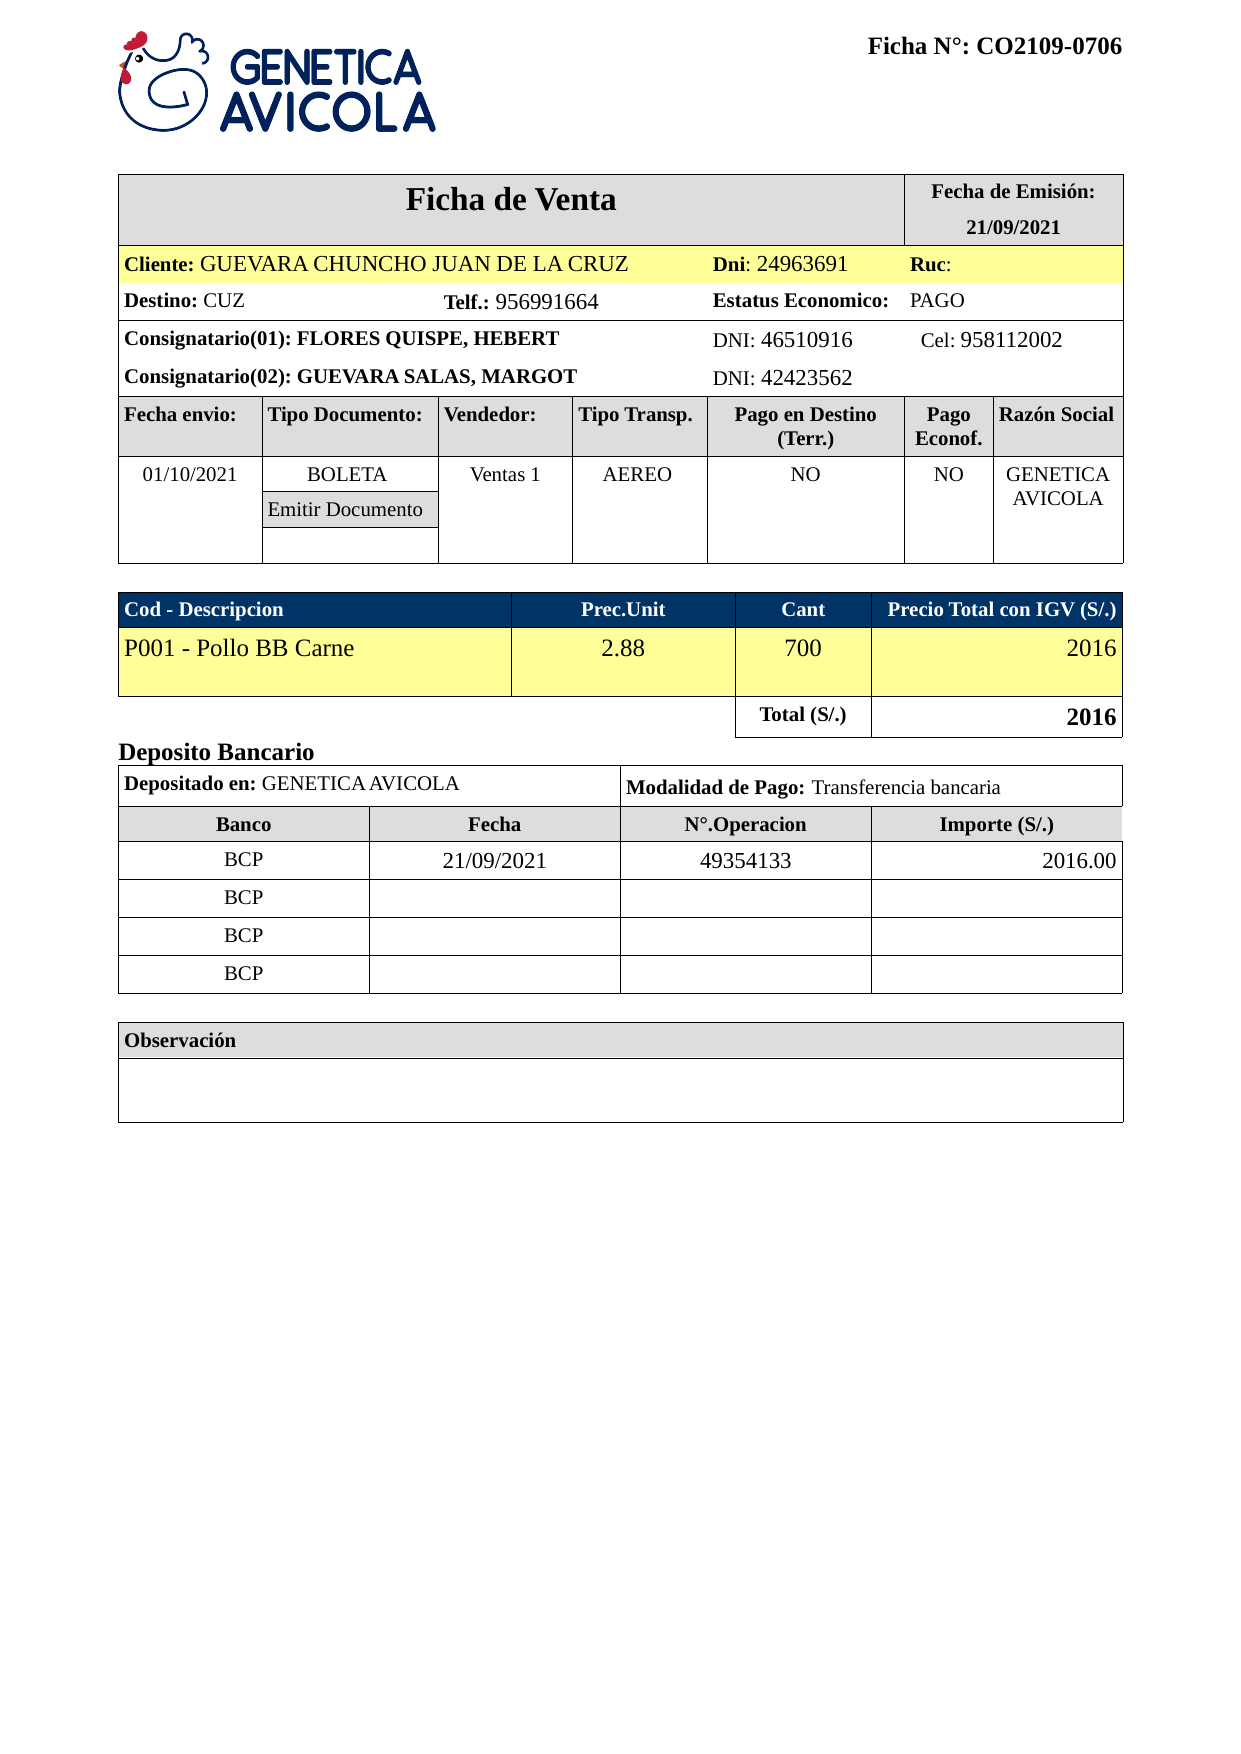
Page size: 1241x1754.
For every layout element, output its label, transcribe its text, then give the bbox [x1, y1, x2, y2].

table_cell [370, 880, 620, 917]
table_cell [872, 880, 1122, 917]
table_cell Dni: 24963691 [707, 246, 904, 283]
table_cell PAGO [904, 283, 1123, 320]
table_cell BOLETA [263, 457, 438, 491]
table_cell [119, 1059, 1123, 1122]
table_cell Ventas 1 [439, 457, 572, 563]
table_cell 700 [736, 628, 871, 696]
table_cell 2016 [872, 697, 1122, 737]
table_cell BCP [119, 880, 369, 917]
table_header Observación [119, 1023, 1123, 1057]
table_header Depositado en: GENETICA AVICOLA [119, 766, 620, 806]
table_cell Cel: 958112002 [915, 321, 1123, 358]
table_cell Razón Social [994, 397, 1123, 456]
table_cell AEREO [573, 457, 707, 563]
table_cell Fecha envio: [119, 397, 262, 456]
picture [118, 31, 436, 132]
table_cell [872, 956, 1122, 993]
table_header Precio Total con IGV (S/.) [872, 593, 1122, 627]
table_header Fecha de Emisión: [905, 175, 1123, 209]
table_header Ficha de Venta [119, 175, 904, 245]
table_cell BCP [119, 842, 369, 879]
table_cell [370, 918, 620, 955]
table_cell 2016.00 [872, 842, 1122, 879]
table_cell 2.88 [512, 628, 735, 696]
table_cell GENETICA AVICOLA [994, 457, 1123, 563]
table_cell Vendedor: [439, 397, 572, 456]
table_cell Emitir Documento [263, 492, 438, 527]
table_cell [621, 880, 871, 917]
table_header Cant [736, 593, 871, 627]
table_header Modalidad de Pago: Transferencia bancaria [621, 766, 1122, 806]
table_cell DNI: 46510916 [707, 321, 915, 358]
table_header Prec.Unit [512, 593, 735, 627]
table_cell 01/10/2021 [119, 457, 262, 563]
table_cell Cliente: GUEVARA CHUNCHO JUAN DE LA CRUZ [119, 246, 707, 283]
table_cell DNI: 42423562 [707, 358, 1123, 396]
table_cell Pago Econof. [905, 397, 993, 456]
table_cell Pago en Destino (Terr.) [708, 397, 904, 456]
table_cell [621, 918, 871, 955]
table_cell P001 - Pollo BB Carne [119, 628, 511, 696]
table_cell BCP [119, 918, 369, 955]
table_cell BCP [119, 956, 369, 993]
table_cell NO [905, 457, 993, 563]
table_cell Ruc: [904, 246, 1123, 283]
table_cell Fecha [370, 807, 620, 841]
table_cell Estatus Economico: [707, 283, 904, 320]
table_cell [263, 528, 438, 563]
table_cell [872, 918, 1122, 955]
table_cell [511, 697, 735, 737]
table_cell Telf.: 956991664 [438, 283, 707, 320]
table_cell 21/09/2021 [370, 842, 620, 879]
table_cell N°.Operacion [621, 807, 871, 841]
table_cell [370, 956, 620, 993]
table_cell NO [708, 457, 904, 563]
table_cell Tipo Documento: [263, 397, 438, 456]
table_cell Total (S/.) [736, 697, 871, 737]
table_cell Banco [119, 807, 369, 841]
table_cell Destino: CUZ [119, 283, 438, 320]
table_header Cod - Descripcion [119, 593, 511, 627]
table_cell Tipo Transp. [573, 397, 707, 456]
table_cell Importe (S/.) [872, 807, 1122, 841]
table_cell [118, 697, 511, 737]
table_cell 49354133 [621, 842, 871, 879]
table_cell Consignatario(02): GUEVARA SALAS, MARGOT [119, 358, 707, 396]
table_cell Consignatario(01): FLORES QUISPE, HEBERT [119, 321, 707, 358]
table_cell [621, 956, 871, 993]
text Deposito Bancario [118, 737, 1122, 765]
table_cell 2016 [872, 628, 1122, 696]
table_cell 21/09/2021 [905, 209, 1123, 245]
